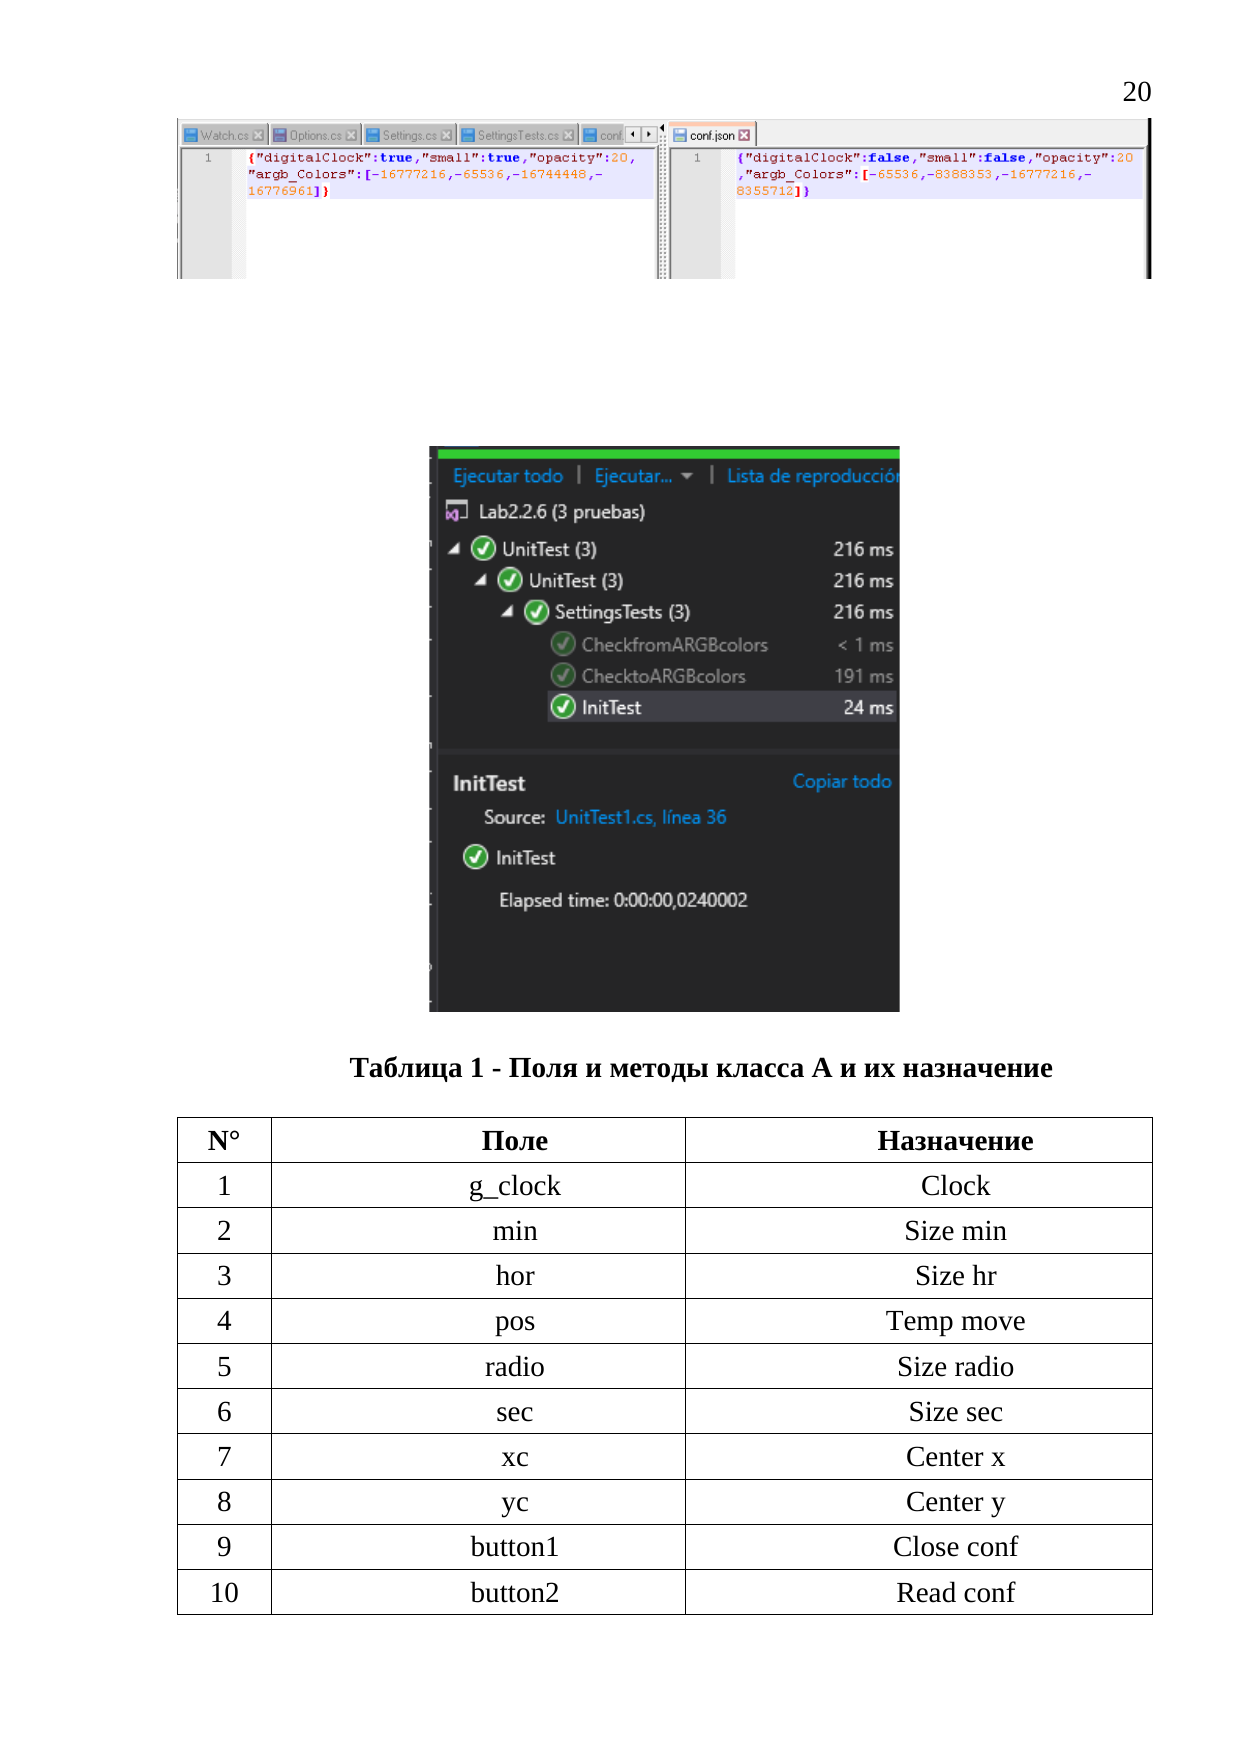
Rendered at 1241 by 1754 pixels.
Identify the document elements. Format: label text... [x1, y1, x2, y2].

table_header Назначение [686, 1118, 1152, 1162]
picture [177, 118, 1152, 279]
table_cell button2 [272, 1570, 685, 1614]
table_cell Size hr [686, 1254, 1152, 1298]
table_cell button1 [272, 1525, 685, 1569]
table_cell yc [272, 1480, 685, 1524]
table_cell Read conf [686, 1570, 1152, 1614]
table_cell 3 [178, 1254, 271, 1298]
table_header N° [178, 1118, 271, 1162]
table_header Поле [272, 1118, 685, 1162]
table_cell Center y [686, 1480, 1152, 1524]
table_cell xc [272, 1434, 685, 1478]
table_cell 10 [178, 1570, 271, 1614]
table_cell 6 [178, 1389, 271, 1433]
table_cell 1 [178, 1163, 271, 1207]
table_cell g_clock [272, 1163, 685, 1207]
table_cell sec [272, 1389, 685, 1433]
table_cell 7 [178, 1434, 271, 1478]
table_cell radio [272, 1344, 685, 1388]
table_cell Clock [686, 1163, 1152, 1207]
table_cell Close conf [686, 1525, 1152, 1569]
table_cell hor [272, 1254, 685, 1298]
table_cell pos [272, 1299, 685, 1343]
table_cell Size min [686, 1208, 1152, 1252]
table_cell 4 [178, 1299, 271, 1343]
table_cell 5 [178, 1344, 271, 1388]
table_cell Center x [686, 1434, 1152, 1478]
table_cell min [272, 1208, 685, 1252]
table_cell Size sec [686, 1389, 1152, 1433]
picture [429, 446, 900, 1012]
table_cell Temp move [686, 1299, 1152, 1343]
table_cell Size radio [686, 1344, 1152, 1388]
table_cell 8 [178, 1480, 271, 1524]
table_cell 9 [178, 1525, 271, 1569]
table_cell 2 [178, 1208, 271, 1252]
text Таблица 1 - Поля и методы класса А и их назначение [177, 1050, 1152, 1083]
